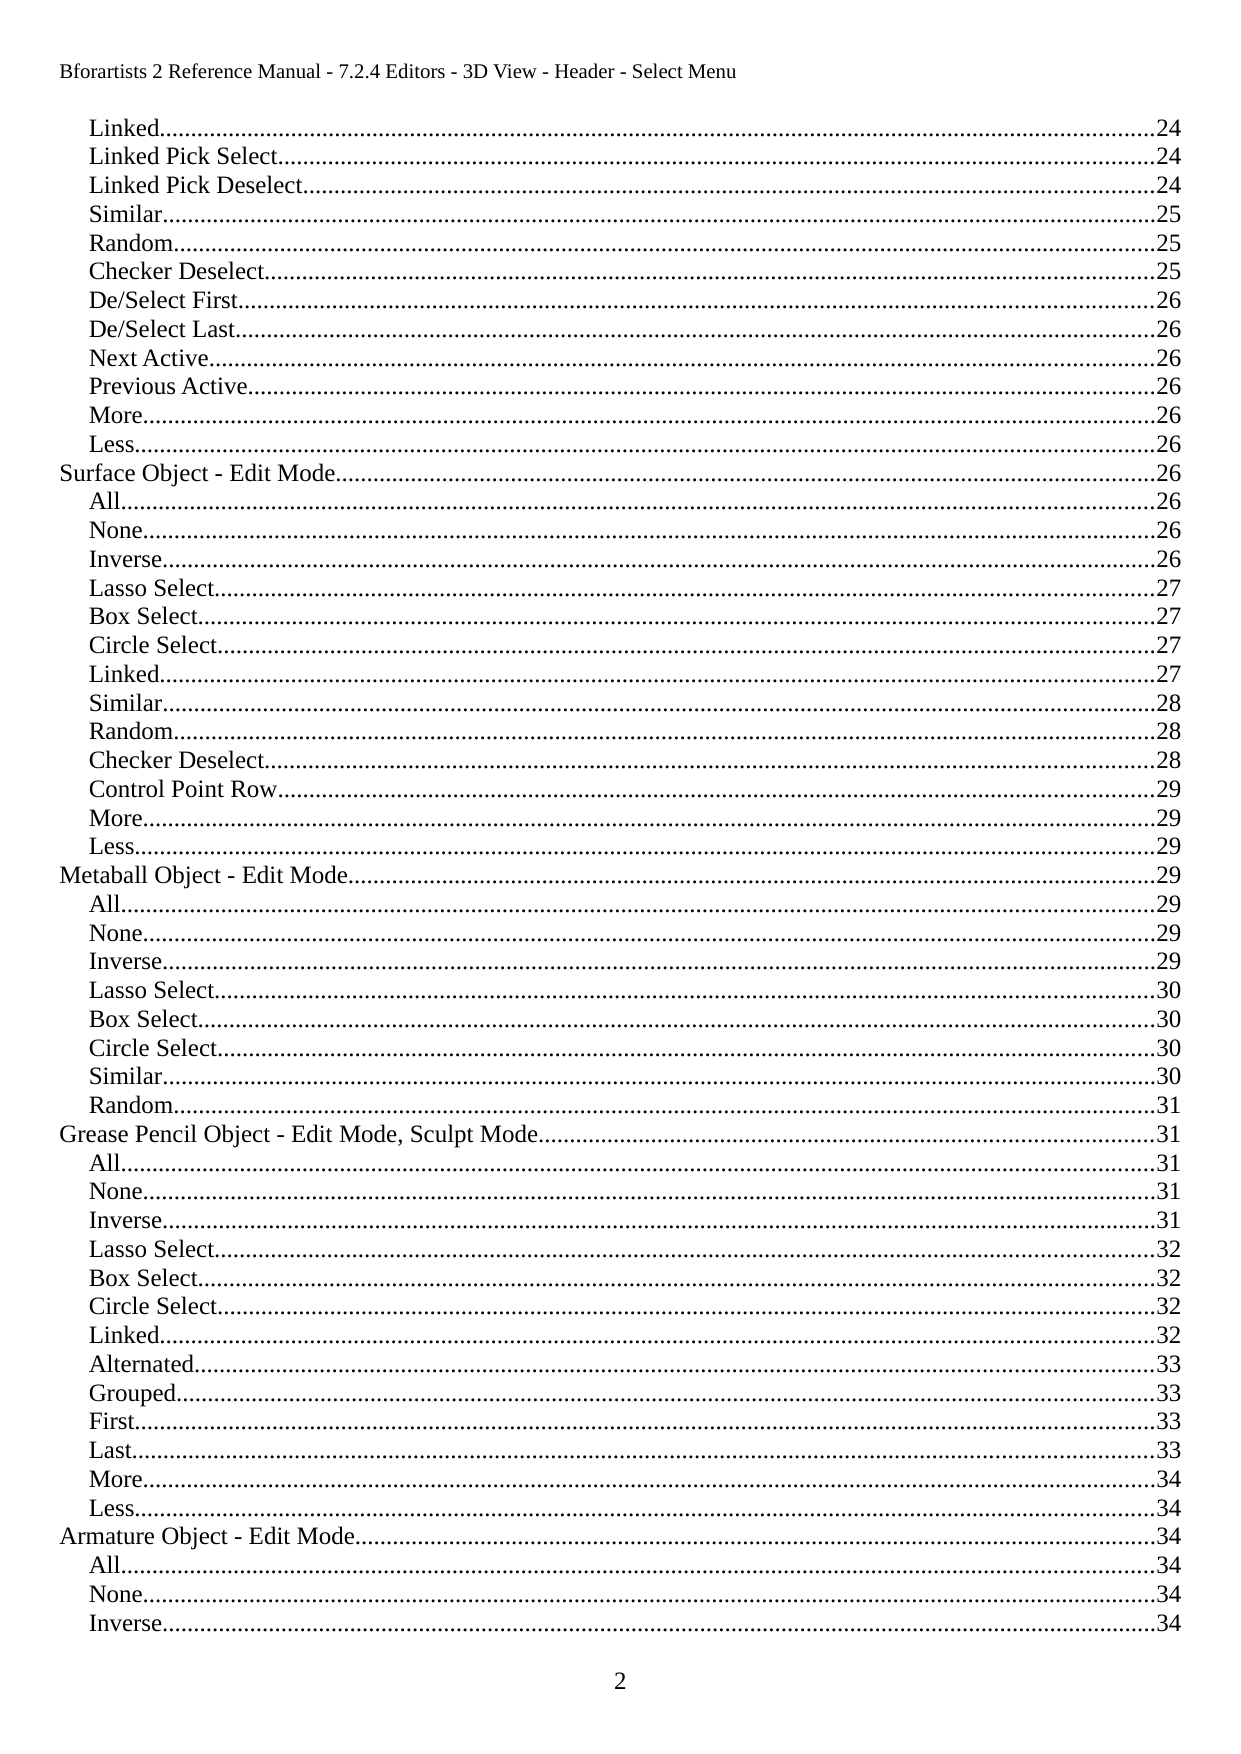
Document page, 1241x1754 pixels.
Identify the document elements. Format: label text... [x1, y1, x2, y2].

text Lasso Select 32 [88, 1234, 1181, 1263]
text De/Select Last 26 [88, 314, 1181, 343]
text Linked 32 [88, 1320, 1181, 1349]
text Random 31 [88, 1090, 1181, 1119]
text More 26 [88, 400, 1181, 429]
text Similar 28 [88, 688, 1181, 716]
text Circle Select 27 [88, 630, 1181, 659]
text Circle Select 32 [88, 1291, 1181, 1320]
text Alternated 33 [88, 1349, 1181, 1378]
text Inverse 34 [88, 1608, 1181, 1636]
text Checker Deselect 28 [88, 745, 1181, 774]
text None 29 [88, 918, 1181, 946]
text Less 26 [88, 429, 1181, 458]
text Box Select 27 [88, 601, 1181, 630]
text Previous Active 26 [88, 371, 1181, 400]
text Last 33 [88, 1435, 1181, 1464]
text Grouped 33 [88, 1378, 1181, 1406]
text Control Point Row 29 [88, 774, 1181, 803]
text Linked Pick Select 24 [88, 141, 1181, 170]
text Next Active 26 [88, 343, 1181, 371]
text Metaball Object - Edit Mode 29 [59, 860, 1181, 889]
text Inverse 31 [88, 1205, 1181, 1234]
text Random 25 [88, 228, 1181, 256]
text Lasso Select 30 [88, 975, 1181, 1004]
text Surface Object - Edit Mode 26 [59, 458, 1181, 486]
text Similar 25 [88, 199, 1181, 228]
text All 34 [88, 1550, 1181, 1579]
text None 31 [88, 1176, 1181, 1205]
text Checker Deselect 25 [88, 256, 1181, 285]
text All 26 [88, 486, 1181, 515]
text Linked 24 [88, 113, 1181, 141]
text More 34 [88, 1464, 1181, 1493]
text Linked 27 [88, 659, 1181, 688]
text Lasso Select 27 [88, 573, 1181, 601]
text All 29 [88, 889, 1181, 918]
text None 26 [88, 515, 1181, 544]
text Grease Pencil Object - Edit Mode, Sculpt Mode 31 [59, 1119, 1181, 1148]
text Random 28 [88, 716, 1181, 745]
text De/Select First 26 [88, 285, 1181, 314]
text Box Select 32 [88, 1263, 1181, 1291]
text Similar 30 [88, 1061, 1181, 1090]
text Less 34 [88, 1493, 1181, 1521]
text Armature Object - Edit Mode 34 [59, 1521, 1181, 1550]
text Linked Pick Deselect 24 [88, 170, 1181, 199]
text Inverse 26 [88, 544, 1181, 573]
text Box Select 30 [88, 1004, 1181, 1033]
text First 33 [88, 1406, 1181, 1435]
text Inverse 29 [88, 946, 1181, 975]
text None 34 [88, 1579, 1181, 1608]
text More 29 [88, 803, 1181, 831]
text Circle Select 30 [88, 1033, 1181, 1061]
text All 31 [88, 1148, 1181, 1176]
text Less 29 [88, 831, 1181, 860]
